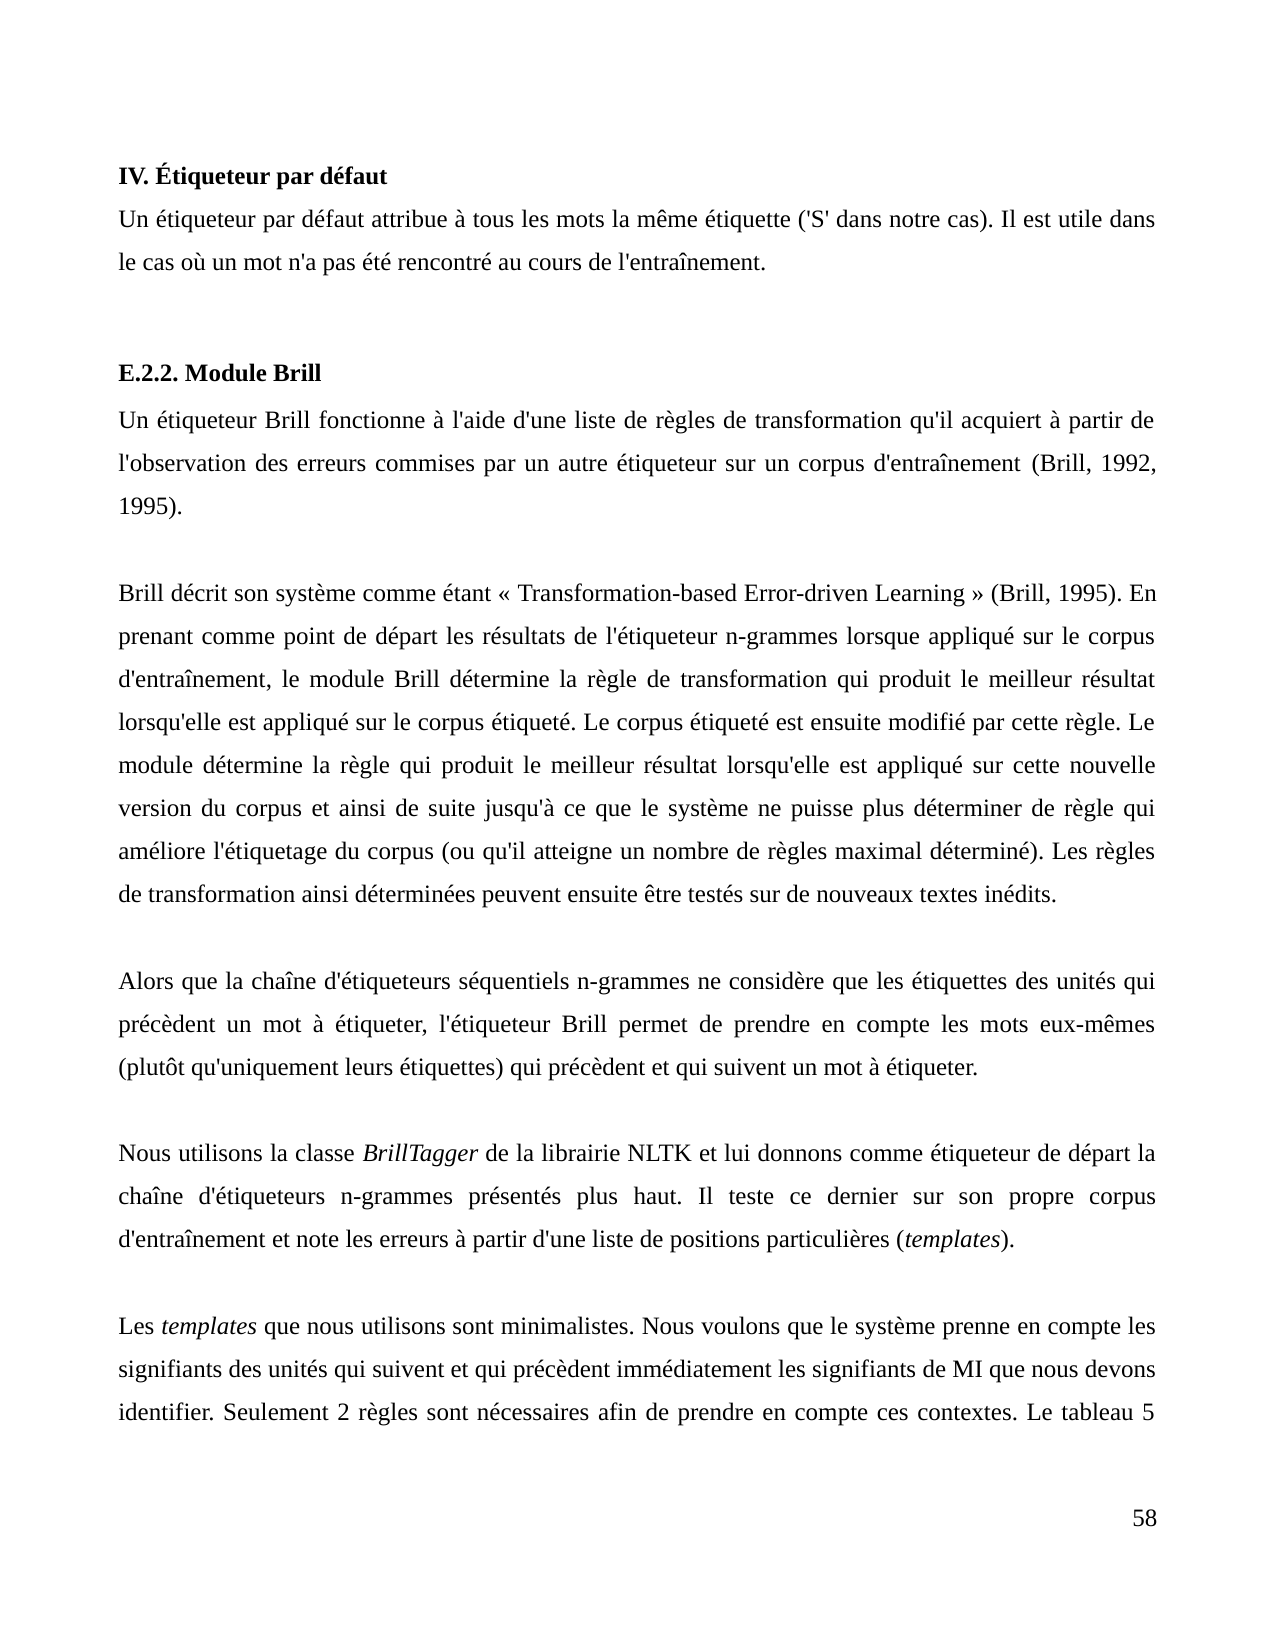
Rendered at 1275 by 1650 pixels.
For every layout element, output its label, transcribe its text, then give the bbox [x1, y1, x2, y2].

subtitle E.2.2. Module Brill [118, 358, 1157, 387]
text Un étiqueteur par défaut attribue à tous les mots la même étiquette ('S' dans notre cas). Il est utile dans le cas où un mot n'a pas été rencontré au cours de l'entraînement. [118, 204, 1157, 276]
text IV. Étiqueteur par défaut [118, 161, 1157, 190]
text Alors que la chaîne d'étiqueteurs séquentiels n-grammes ne considère que les étiquettes des unités qui précèdent un mot à étiqueter, l'étiqueteur Brill permet de prendre en compte les mots eux-mêmes (plutôt qu'uniquement leurs étiquettes) qui précèdent et qui suivent un mot à étiqueter. [118, 966, 1157, 1081]
text Un étiqueteur Brill fonctionne à l'aide d'une liste de règles de transformation qu'il acquiert à partir de l'observation des erreurs commises par un autre étiqueteur sur un corpus d'entraînement (Brill, 1992, 1995). [118, 405, 1157, 520]
text Les templates que nous utilisons sont minimalistes. Nous voulons que le système prenne en compte les signifiants des unités qui suivent et qui précèdent immédiatement les signifiants de MI que nous devons identifier. Seulement 2 règles sont nécessaires afin de prendre en compte ces contextes. Le tableau 5 [118, 1311, 1157, 1426]
text Nous utilisons la classe BrillTagger de la librairie NLTK et lui donnons comme étiqueteur de départ la chaîne d'étiqueteurs n-grammes présentés plus haut. Il teste ce dernier sur son propre corpus d'entraînement et note les erreurs à partir d'une liste de positions particulières (templates). [118, 1138, 1157, 1253]
text Brill décrit son système comme étant « Transformation-based Error-driven Learning » (Brill, 1995). En prenant comme point de départ les résultats de l'étiqueteur n-grammes lorsque appliqué sur le corpus d'entraînement, le module Brill détermine la règle de transformation qui produit le meilleur résultat lorsqu'elle est appliqué sur le corpus étiqueté. Le corpus étiqueté est ensuite modifié par cette règle. Le module détermine la règle qui produit le meilleur résultat lorsqu'elle est appliqué sur cette nouvelle version du corpus et ainsi de suite jusqu'à ce que le système ne puisse plus déterminer de règle qui améliore l'étiquetage du corpus (ou qu'il atteigne un nombre de règles maximal déterminé). Les règles de transformation ainsi déterminées peuvent ensuite être testés sur de nouveaux textes inédits. [118, 578, 1157, 908]
